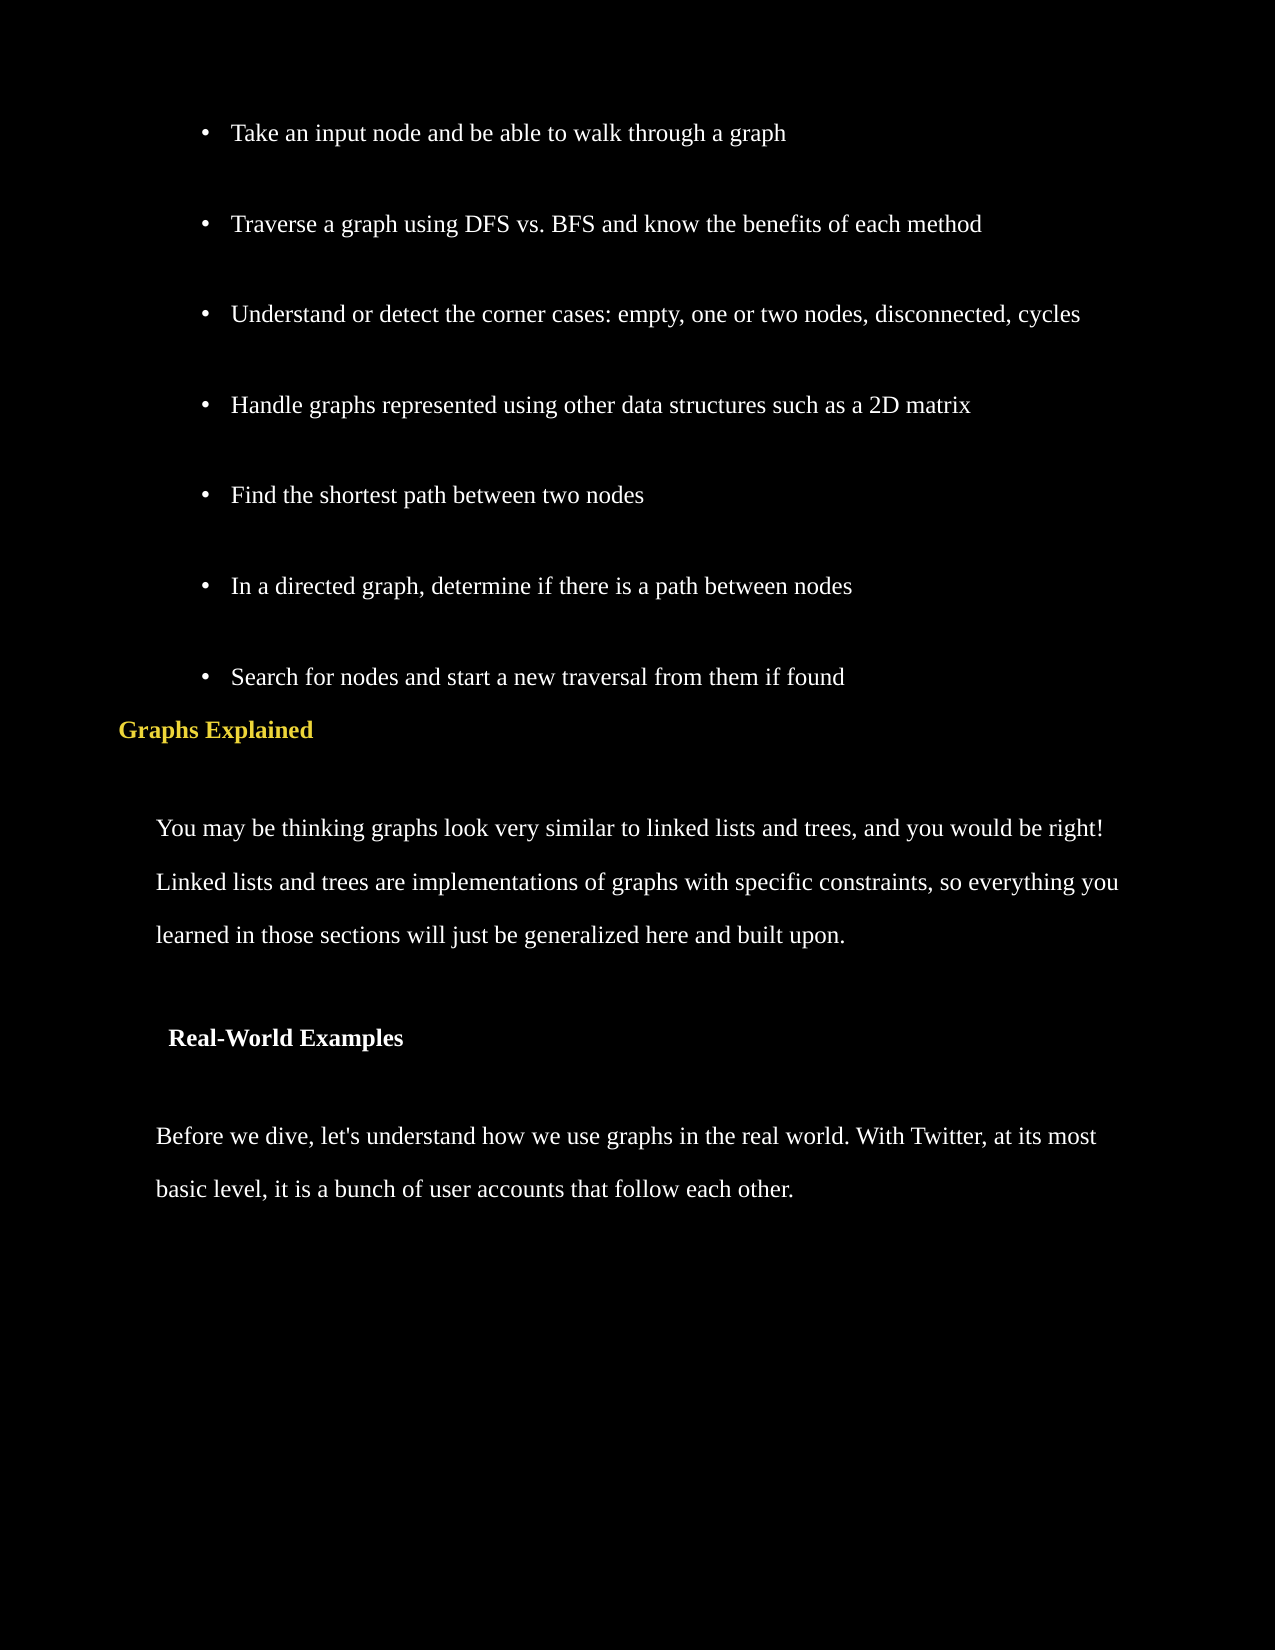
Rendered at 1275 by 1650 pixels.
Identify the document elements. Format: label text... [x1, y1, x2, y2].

list Search for nodes and start a new traversal from them if found [201, 662, 1119, 691]
subtitle Graphs Explained [118, 715, 1157, 744]
list Find the shortest path between two nodes [201, 481, 1119, 509]
text You may be thinking graphs look very similar to linked lists and trees, and you would be right! Linked lists and trees are implementations of graphs with specific constraints, so everything you learned in those sections will just be generalized here and built upon. [156, 813, 1119, 948]
list Handle graphs represented using other data structures such as a 2D matrix [201, 390, 1119, 419]
list Understand or detect the corner cases: empty, one or two nodes, disconnected, cycles [201, 299, 1119, 328]
list Traverse a graph using DFS vs. BFS and know the benefits of each method [201, 209, 1119, 237]
subtitle Real-World Examples [168, 1023, 1107, 1052]
text Before we dive, let's understand how we use graphs in the real world. With Twitter, at its most basic level, it is a bunch of user accounts that follow each other. [156, 1121, 1119, 1203]
list Take an input node and be able to walk through a graph [201, 118, 1119, 147]
list In a directed graph, determine if there is a path between nodes [201, 571, 1119, 600]
